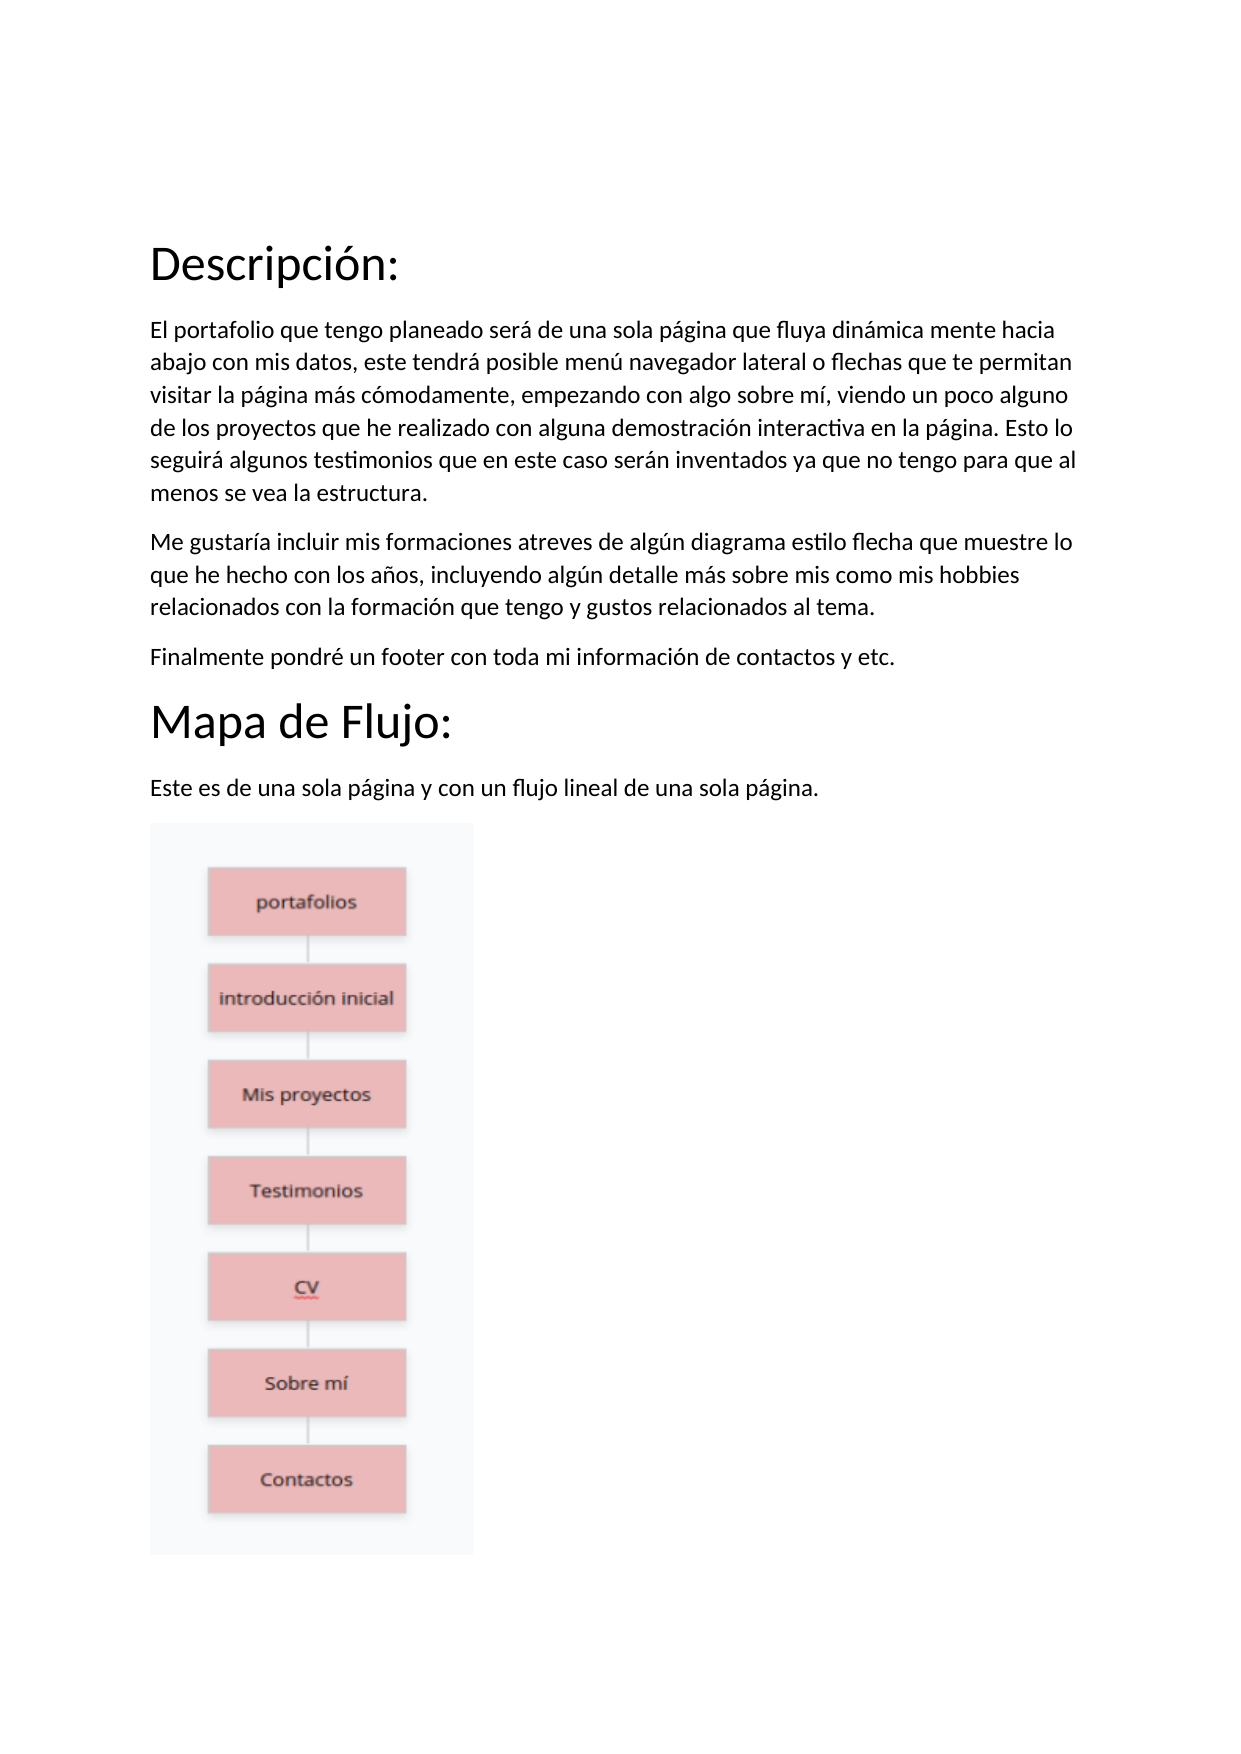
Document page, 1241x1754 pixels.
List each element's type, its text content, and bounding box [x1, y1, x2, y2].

text Mapa de Flujo: [150, 690, 1090, 751]
text Finalmente pondré un footer con toda mi información de contactos y etc. [150, 641, 1090, 671]
text Me gustaría incluir mis formaciones atreves de algún diagrama estilo flecha que muestre lo que he hecho con los años, incluyendo algún detalle más sobre mis como mis hobbies relacionados con la formación que tengo y gustos relacionados al tema. [150, 526, 1090, 622]
picture [150, 823, 474, 1555]
text Este es de una sola página y con un flujo lineal de una sola página. [150, 772, 1090, 802]
text Descripción: [150, 232, 1090, 293]
text El portafolio que tengo planeado será de una sola página que fluya dinámica mente hacia abajo con mis datos, este tendrá posible menú navegador lateral o flechas que te permitan visitar la página más cómodamente, empezando con algo sobre mí, viendo un poco alguno de los proyectos que he realizado con alguna demostración interactiva en la página. Esto lo seguirá algunos testimonios que en este caso serán inventados ya que no tengo para que al menos se vea la estructura. [150, 314, 1090, 507]
